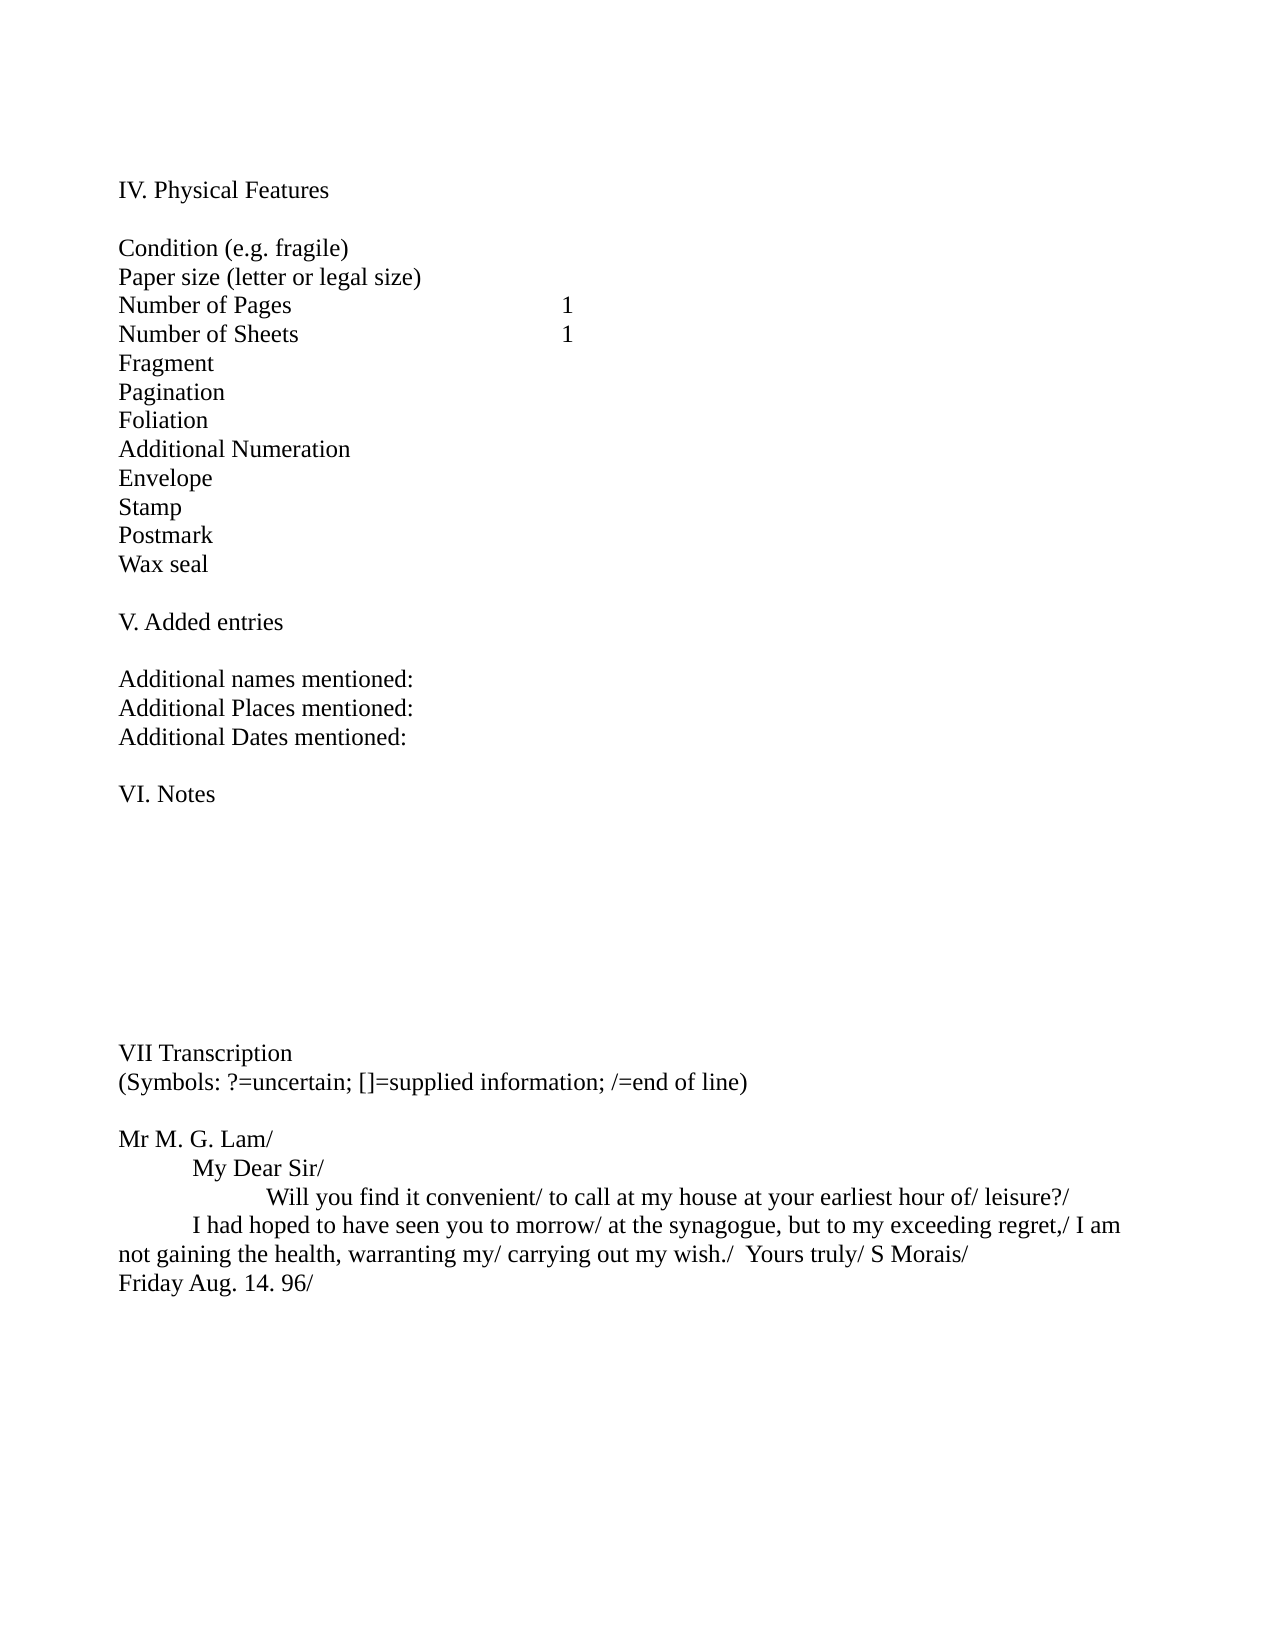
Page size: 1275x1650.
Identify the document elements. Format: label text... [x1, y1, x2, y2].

text Additional Numeration [118, 434, 1157, 463]
text Pagination [118, 377, 1157, 406]
text (Symbols: ?=uncertain; []=supplied information; /=end of line) [118, 1067, 1157, 1096]
text Condition (e.g. fragile) [118, 233, 1157, 262]
text Additional Dates mentioned: [118, 722, 1157, 751]
text VI. Notes [118, 779, 1157, 808]
text Foliation [118, 406, 1157, 434]
text IV. Physical Features [118, 176, 1157, 204]
text Fragment [118, 348, 1157, 377]
text Wax seal [118, 549, 1157, 578]
text Number of Sheets 1 [118, 319, 1157, 348]
text VII Transcription [118, 1038, 1157, 1067]
text Friday Aug. 14. 96/ [118, 1268, 1157, 1297]
text Stamp [118, 492, 1157, 521]
text Postma rk [118, 521, 1157, 549]
text I had hoped to have seen you to morrow/ at the synagogue, but to my exceeding regret,/ I am not gaining the health, warranting my/ carrying out my wish./ Yours truly/ S Morais/ [118, 1211, 1157, 1268]
text Paper size (letter or legal size) [118, 262, 1157, 291]
text Additional Places mentioned: [118, 693, 1157, 722]
text Envelope [118, 463, 1157, 492]
text Additional names mentioned: [118, 664, 1157, 693]
text Will you find it convenient/ to call at my house at your earliest hour of/ leisure?/ [118, 1182, 1157, 1211]
text Mr M. G. Lam/ [118, 1124, 1157, 1153]
text Number of Pages 1 [118, 291, 1157, 319]
text My Dear Sir/ [118, 1153, 1157, 1182]
text V. Added entries [118, 607, 1157, 636]
